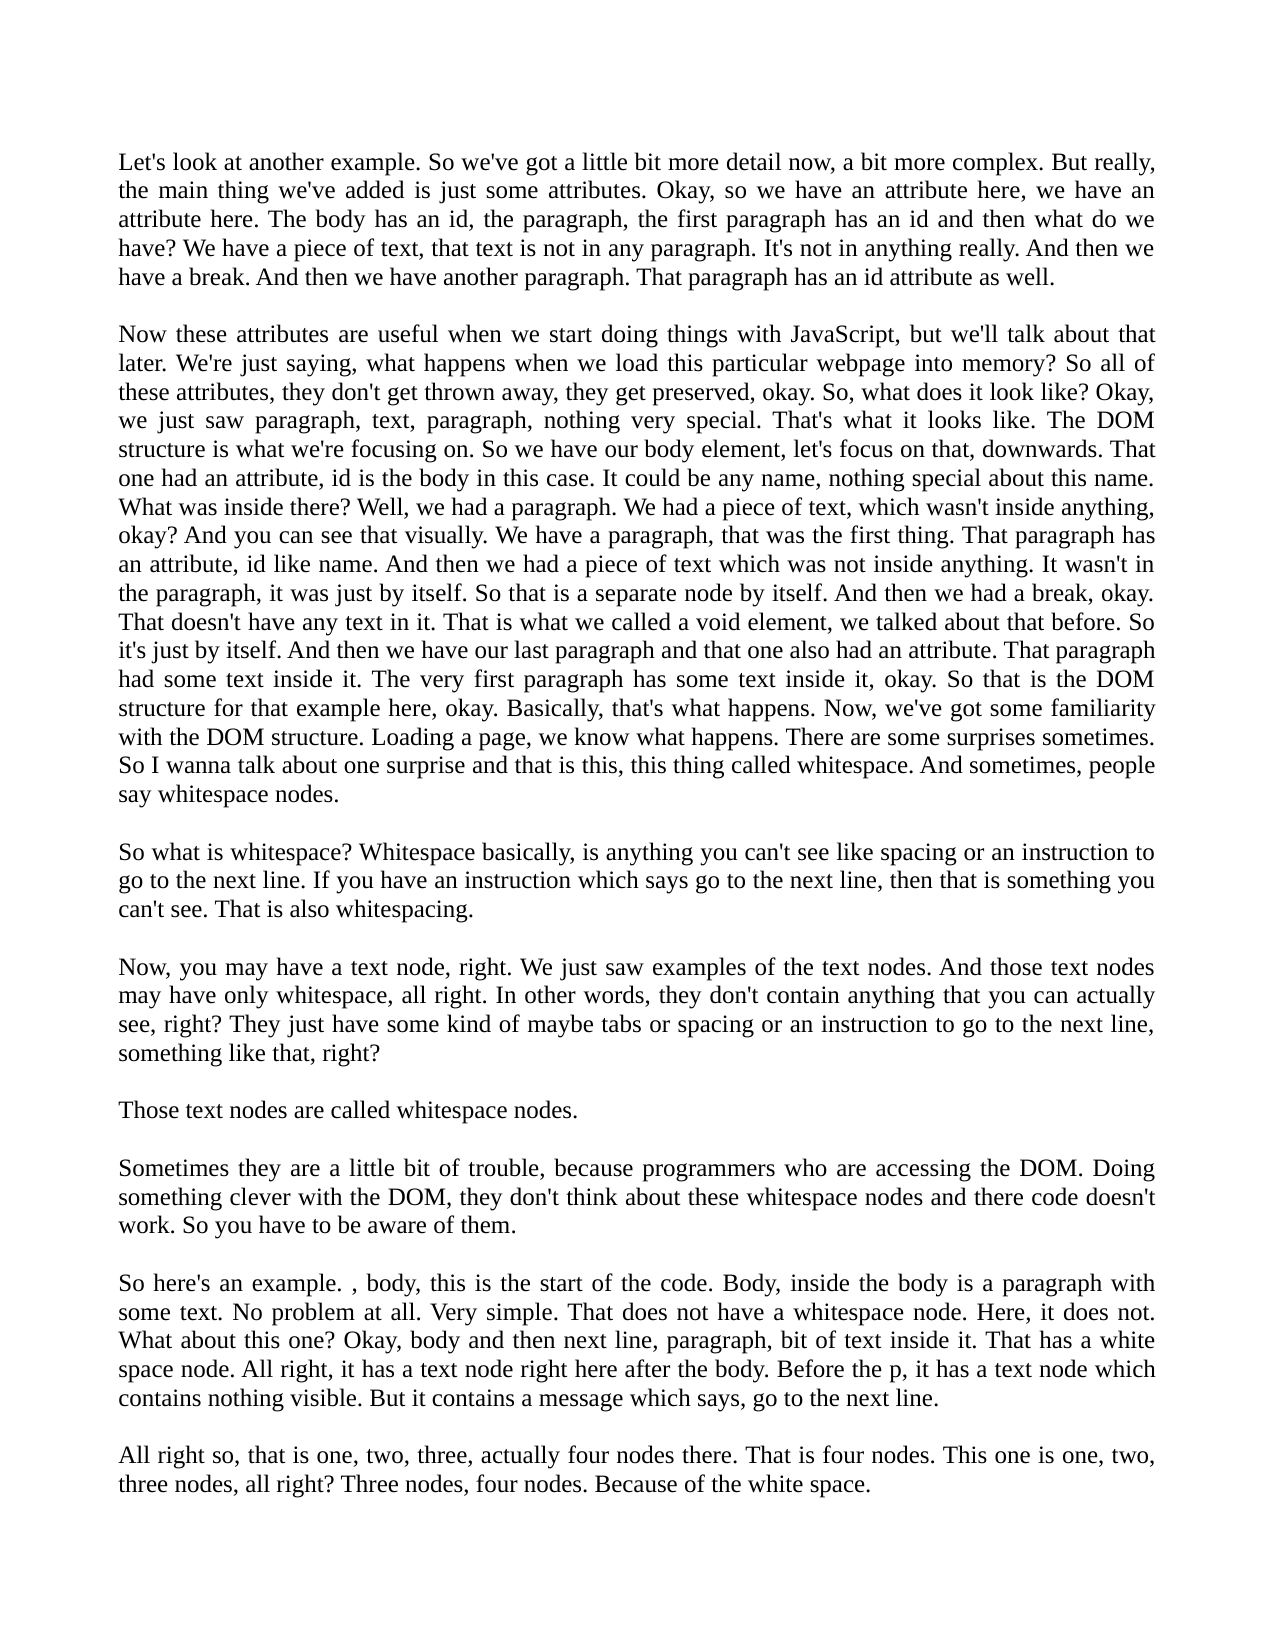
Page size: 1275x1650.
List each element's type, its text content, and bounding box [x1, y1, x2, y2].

text Sometimes they are a little bit of trouble, because programmers who are accessing the DOM. Doing something clever with the DOM, they don't think about these whitespace nodes and there code doesn't work. So you have to be aware of them. [118, 1153, 1157, 1239]
text Those text nodes are called whitespace nodes. [118, 1096, 1157, 1124]
text All right so, that is one, two, three, actually four nodes there. That is four nodes. This one is one, two, three nodes, all right? Three nodes, four nodes. Because of the white space. [118, 1441, 1157, 1498]
text So here's an example. , body, this is the start of the code. Body, inside the body is a paragraph with some text. No problem at all. Very simple. That does not have a whitespace node. Here, it does not. What about this one? Okay, body and then next line, paragraph, bit of text inside it. That has a white space node. All right, it has a text node right here after the body. Before the p, it has a text node which contains nothing visible. But it contains a message which says, go to the next line. [118, 1268, 1157, 1412]
text So what is whitespace? Whitespace basically, is anything you can't see like spacing or an instruction to go to the next line. If you have an instruction which says go to the next line, then that is something you can't see. That is also whitespacing. [118, 837, 1157, 923]
text Now these attributes are useful when we start doing things with JavaScript, but we'll talk about that later. We're just saying, what happens when we load this particular webpage into memory? So all of these attributes, they don't get thrown away, they get preserved, okay. So, what does it look like? Okay, we just saw paragraph, text, paragraph, nothing very special. That's what it looks like. The DOM structure is what we're focusing on. So we have our body element, let's focus on that, downwards. That one had an attribute, id is the body in this case. It could be any name, nothing special about this name. What was inside there? Well, we had a paragraph. We had a piece of text, which wasn't inside anything, okay? And you can see that visually. We have a paragraph, that was the first thing. That paragraph has an attribute, id like name. And then we had a piece of text which was not inside anything. It wasn't in the paragraph, it was just by itself. So that is a separate node by itself. And then we had a break, okay. That doesn't have any text in it. That is what we called a void element, we talked about that before. So it's just by itself. And then we have our last paragraph and that one also had an attribute. That paragraph had some text inside it. The very first paragraph has some text inside it, okay. So that is the DOM structure for that example here, okay. Basically, that's what happens. Now, we've got some familiarity with the DOM structure. Loading a page, we know what happens. There are some surprises sometimes. So I wanna talk about one surprise and that is this, this thing called whitespace. And sometimes, people say whitespace nodes. [118, 319, 1157, 808]
text Now, you may have a text node, right. We just saw examples of the text nodes. And those text nodes may have only whitespace, all right. In other words, they don't contain anything that you can actually see, right? They just have some kind of maybe tabs or spacing or an instruction to go to the next line, something like that, right? [118, 952, 1157, 1067]
text Let's look at another example. So we've got a little bit more detail now, a bit more complex. But really, the main thing we've added is just some attributes. Okay, so we have an attribute here, we have an attribute here. The body has an id, the paragraph, the first paragraph has an id and then what do we have? We have a piece of text, that text is not in any paragraph. It's not in anything really. And then we have a break. And then we have another paragraph. That paragraph has an id attribute as well. [118, 147, 1157, 291]
